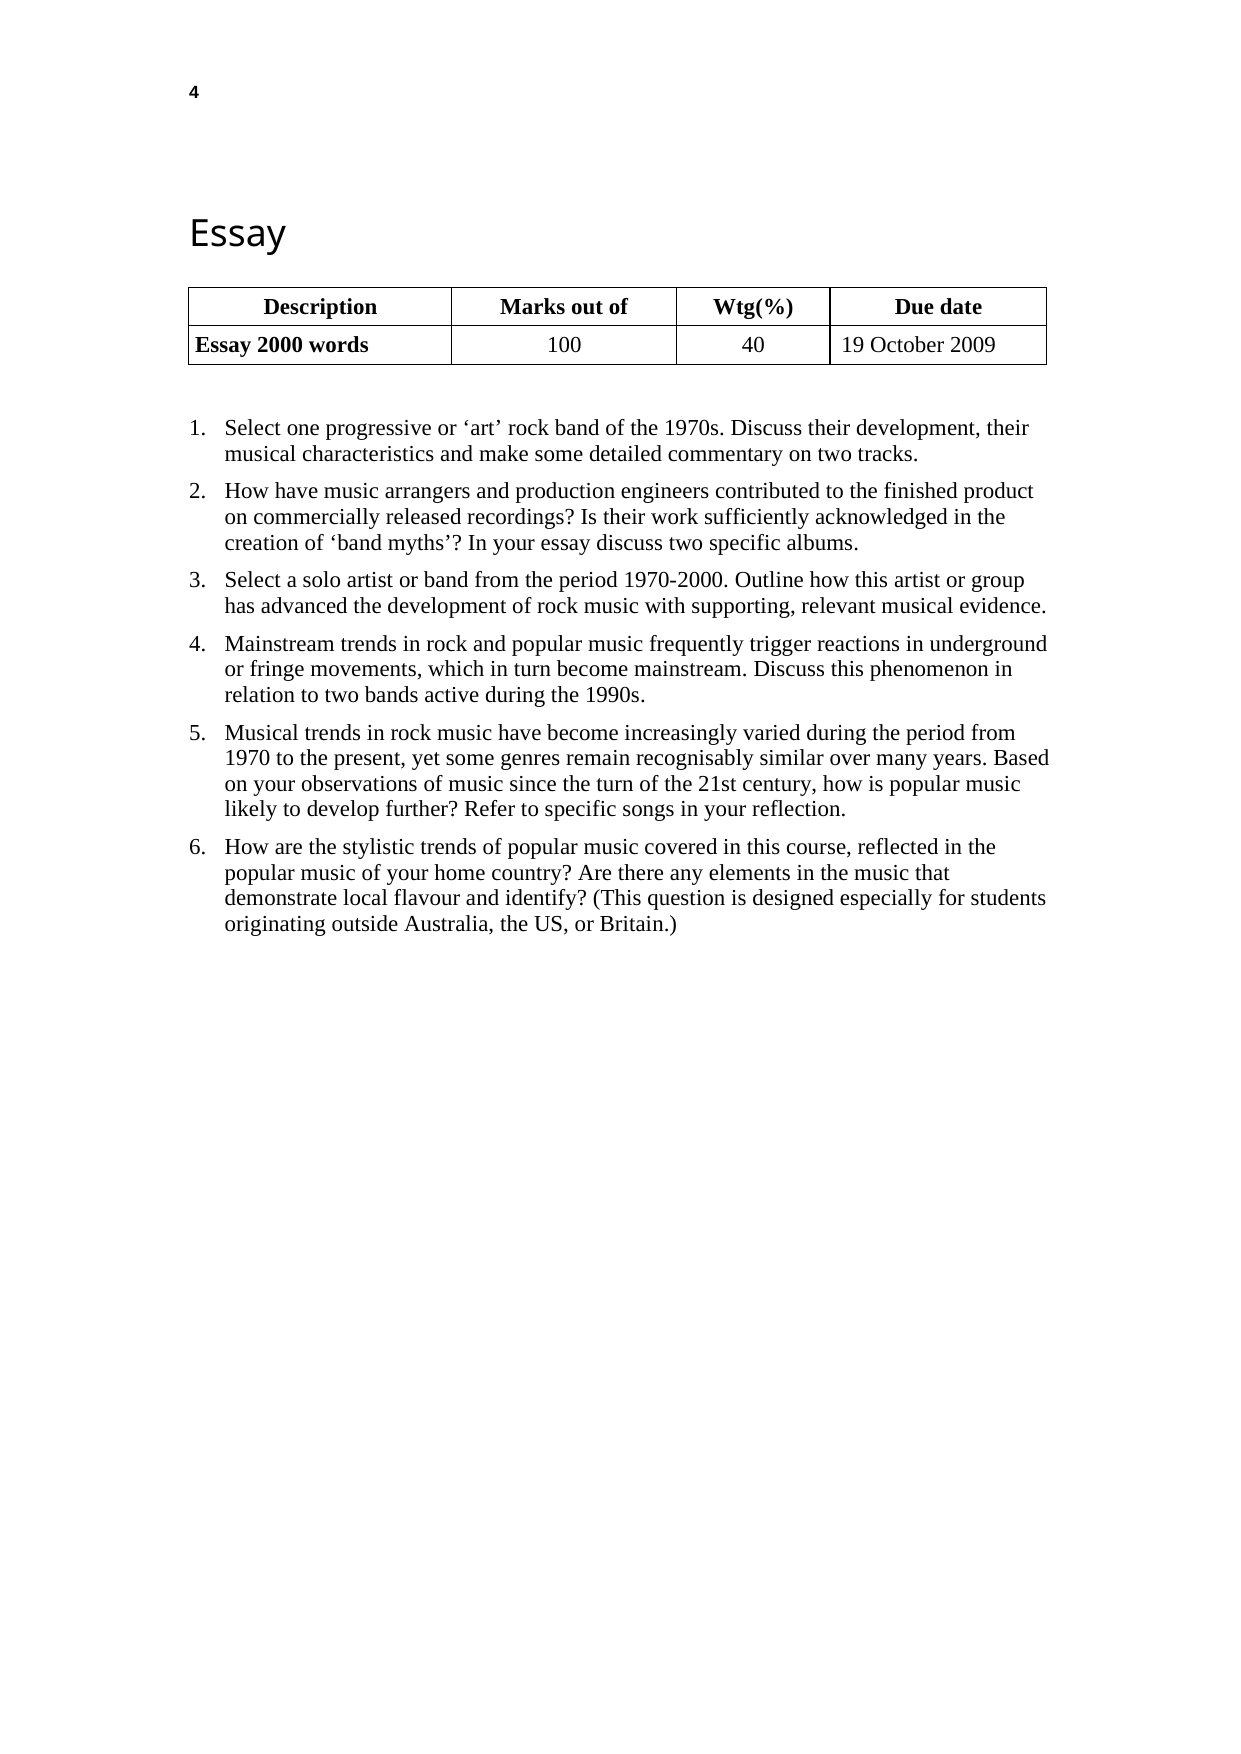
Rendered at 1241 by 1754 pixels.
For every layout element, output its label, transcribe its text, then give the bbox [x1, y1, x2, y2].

list How have music arrangers and production engineers contributed to the finished product on commercially released recordings? Is their work sufficiently acknowledged in the creation of ‘band myths’? In your essay discuss two specific albums. [189, 478, 1051, 555]
list How are the stylistic trends of popular music covered in this course, reflected in the popular music of your home country? Are there any elements in the music that demonstrate local flavour and identify? (This question is designed especially for students originating outside Australia, the US, or Britain.) [189, 834, 1051, 936]
list Musical trends in rock music have become increasingly varied during the period from 1970 to the present, yet some genres remain recognisably similar over many years. Based on your observations of music since the turn of the 21st century, how is popular music likely to develop further? Refer to specific songs in your reflection. [189, 720, 1051, 822]
table_cell 40 [677, 326, 829, 364]
table_cell Essay 2000 words [189, 326, 451, 364]
table_header Marks out of [452, 288, 676, 325]
table_header Description [189, 288, 451, 325]
table_header Due date [831, 288, 1046, 325]
table_cell 100 [452, 326, 676, 364]
text Essay [189, 207, 1051, 258]
list Select one progressive or ‘art’ rock band of the 1970s. Discuss their development, their musical characteristics and make some detailed commentary on two tracks. [189, 415, 1051, 466]
list Mainstream trends in rock and popular music frequently trigger reactions in underground or fringe movements, which in turn become mainstream. Discuss this phenomenon in relation to two bands active during the 1990s. [189, 631, 1051, 707]
table_cell 19 October 2009 [831, 326, 1046, 364]
table_header Wtg(%) [677, 288, 829, 325]
list Select a solo artist or band from the period 1970-2000. Outline how this artist or group has advanced the development of rock music with supporting, relevant musical evidence. [189, 567, 1051, 618]
